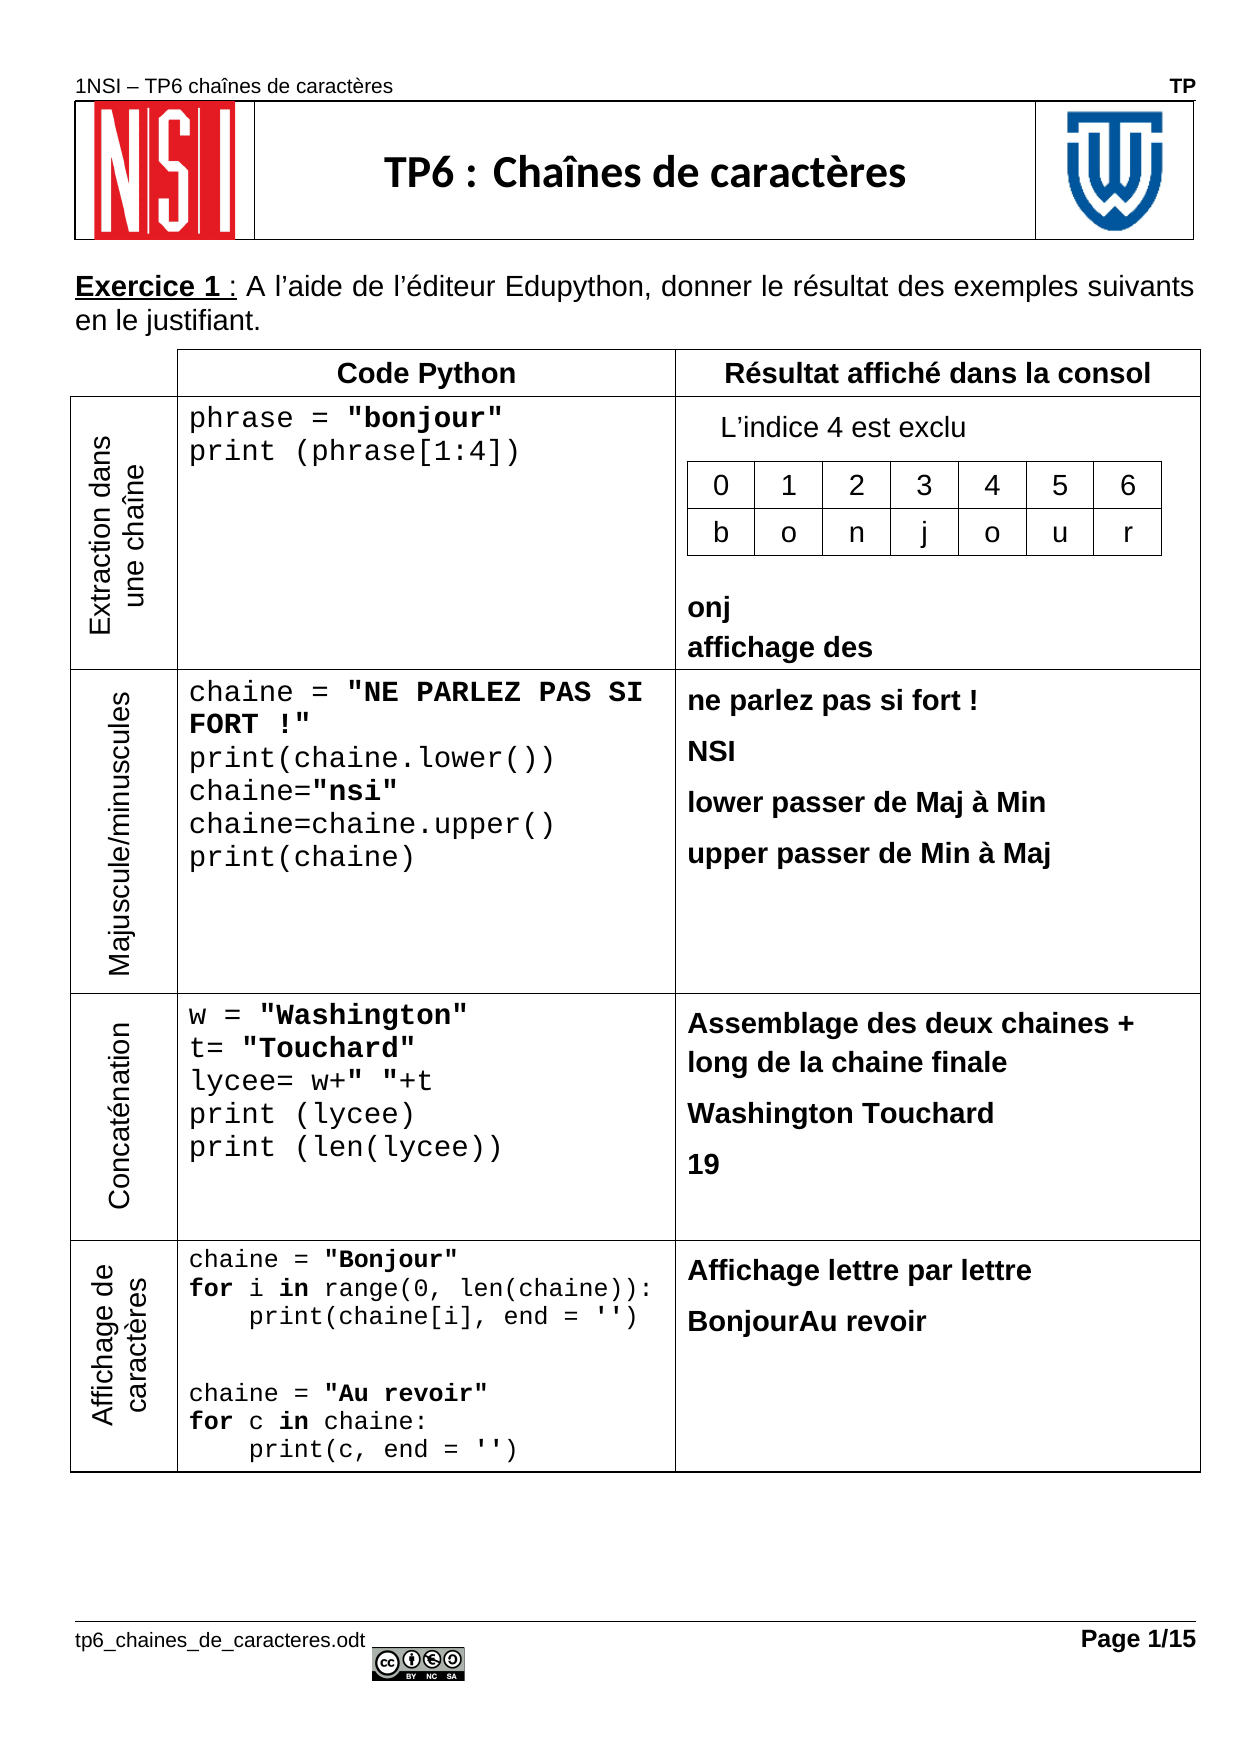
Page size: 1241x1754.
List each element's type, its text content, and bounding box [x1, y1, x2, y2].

table_header 1 [755, 462, 822, 508]
table_cell ne parlez pas si fort ! NSI lower passer de Maj à Min upper passer de Min à Maj [676, 670, 1200, 992]
table_cell chaine = "NE PARLEZ PAS SI FORT !" print(chaine.lower()) chaine="nsi" chaine=chaine.upper() print(chaine) [178, 670, 675, 992]
table_cell b [688, 509, 754, 555]
table_cell u [1027, 509, 1093, 555]
table_cell o [959, 509, 1026, 555]
table_header 6 [1094, 462, 1161, 508]
table_header Résultat affiché dans la consol [676, 350, 1200, 396]
table_header [71, 349, 177, 396]
table_cell Majuscule/minuscules [71, 670, 177, 992]
text Exercice 1 : A l’aide de l’éditeur Edupython, donner le résultat des exemples suivants en le justifiant. [75, 269, 1196, 336]
table_cell Extraction dans une chaîne [71, 397, 177, 669]
table_header 2 [823, 462, 890, 508]
table_cell Assemblage des deux chaines + long de la chaine finale Washington Touchard 19 [676, 994, 1200, 1239]
table_header [76, 102, 94, 239]
table_header 5 [1027, 462, 1093, 508]
table_header 0 [688, 462, 754, 508]
table_cell n [823, 509, 890, 555]
table_cell Concaténation [71, 994, 177, 1239]
table_header Code Python [178, 350, 675, 396]
table_header [1036, 102, 1193, 239]
table_cell w = "Washington" t= "Touchard" lycee= w+" "+t print (lycee) print (len(lycee)) [178, 994, 675, 1239]
table_header 3 [891, 462, 958, 508]
table_cell j [891, 509, 958, 555]
table_header 4 [959, 462, 1026, 508]
table_cell Affichage lettre par lettre BonjourAu revoir [676, 1241, 1200, 1471]
table_cell phrase = "bonjour" print (phrase[1:4]) [178, 397, 675, 669]
table_cell r [1094, 509, 1161, 555]
table_cell o [755, 509, 822, 555]
picture [372, 1647, 465, 1681]
table_header TP6 : Chaînes de caractères [255, 102, 1035, 239]
table_header [235, 102, 254, 239]
table_cell chaine = "Bonjour" for i in range(0, len(chaine)): print(chaine[i], end = '') chaine = "Au revoir" for c in chaine: print(c, end = '') [178, 1241, 675, 1471]
table_cell Affichage de caractères [71, 1241, 177, 1471]
table_cell L’indice 4 est exclu onj affichage des [676, 397, 1200, 669]
